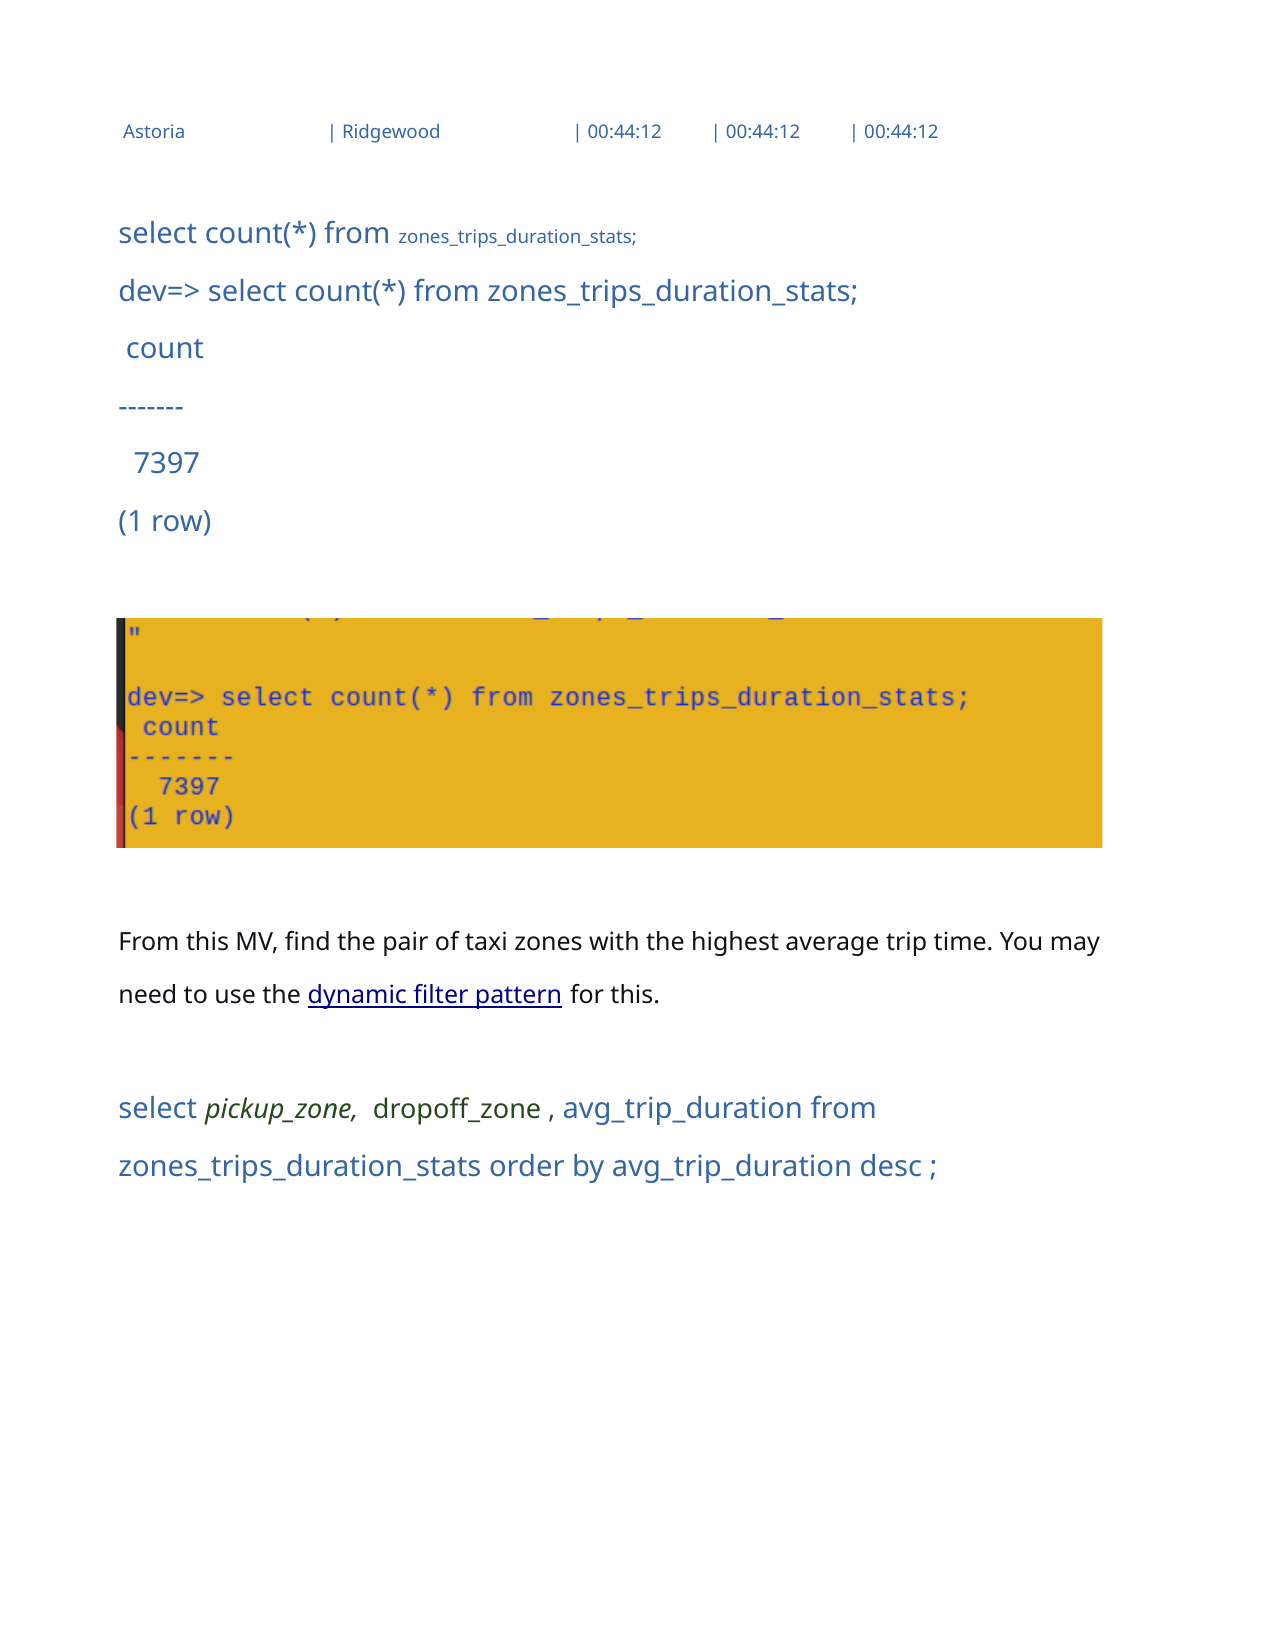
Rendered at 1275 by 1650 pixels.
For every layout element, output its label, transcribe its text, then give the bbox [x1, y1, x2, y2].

text dev=> select count(*) from zones_trips_duration_stats; [118, 270, 1157, 310]
picture [116, 618, 1103, 848]
text From this MV, find the pair of taxi zones with the highest average trip time. You may need to use the dynamic filter pattern for this. [118, 923, 1157, 1012]
text ------- [118, 385, 1157, 425]
text select pickup_zone, dropoff_zone , avg_trip_duration from zones_trips_duration_stats order by avg_trip_duration desc ; [118, 1087, 1157, 1185]
text Astoria | Ridgewood | 00:44:12 | 00:44:12 | 00:44:12 [118, 118, 1157, 144]
text count [118, 328, 1157, 367]
text (1 row) [118, 500, 1157, 540]
text select count(*) from zones_trips_duration_stats; [118, 213, 1157, 252]
text 7397 [118, 443, 1157, 482]
